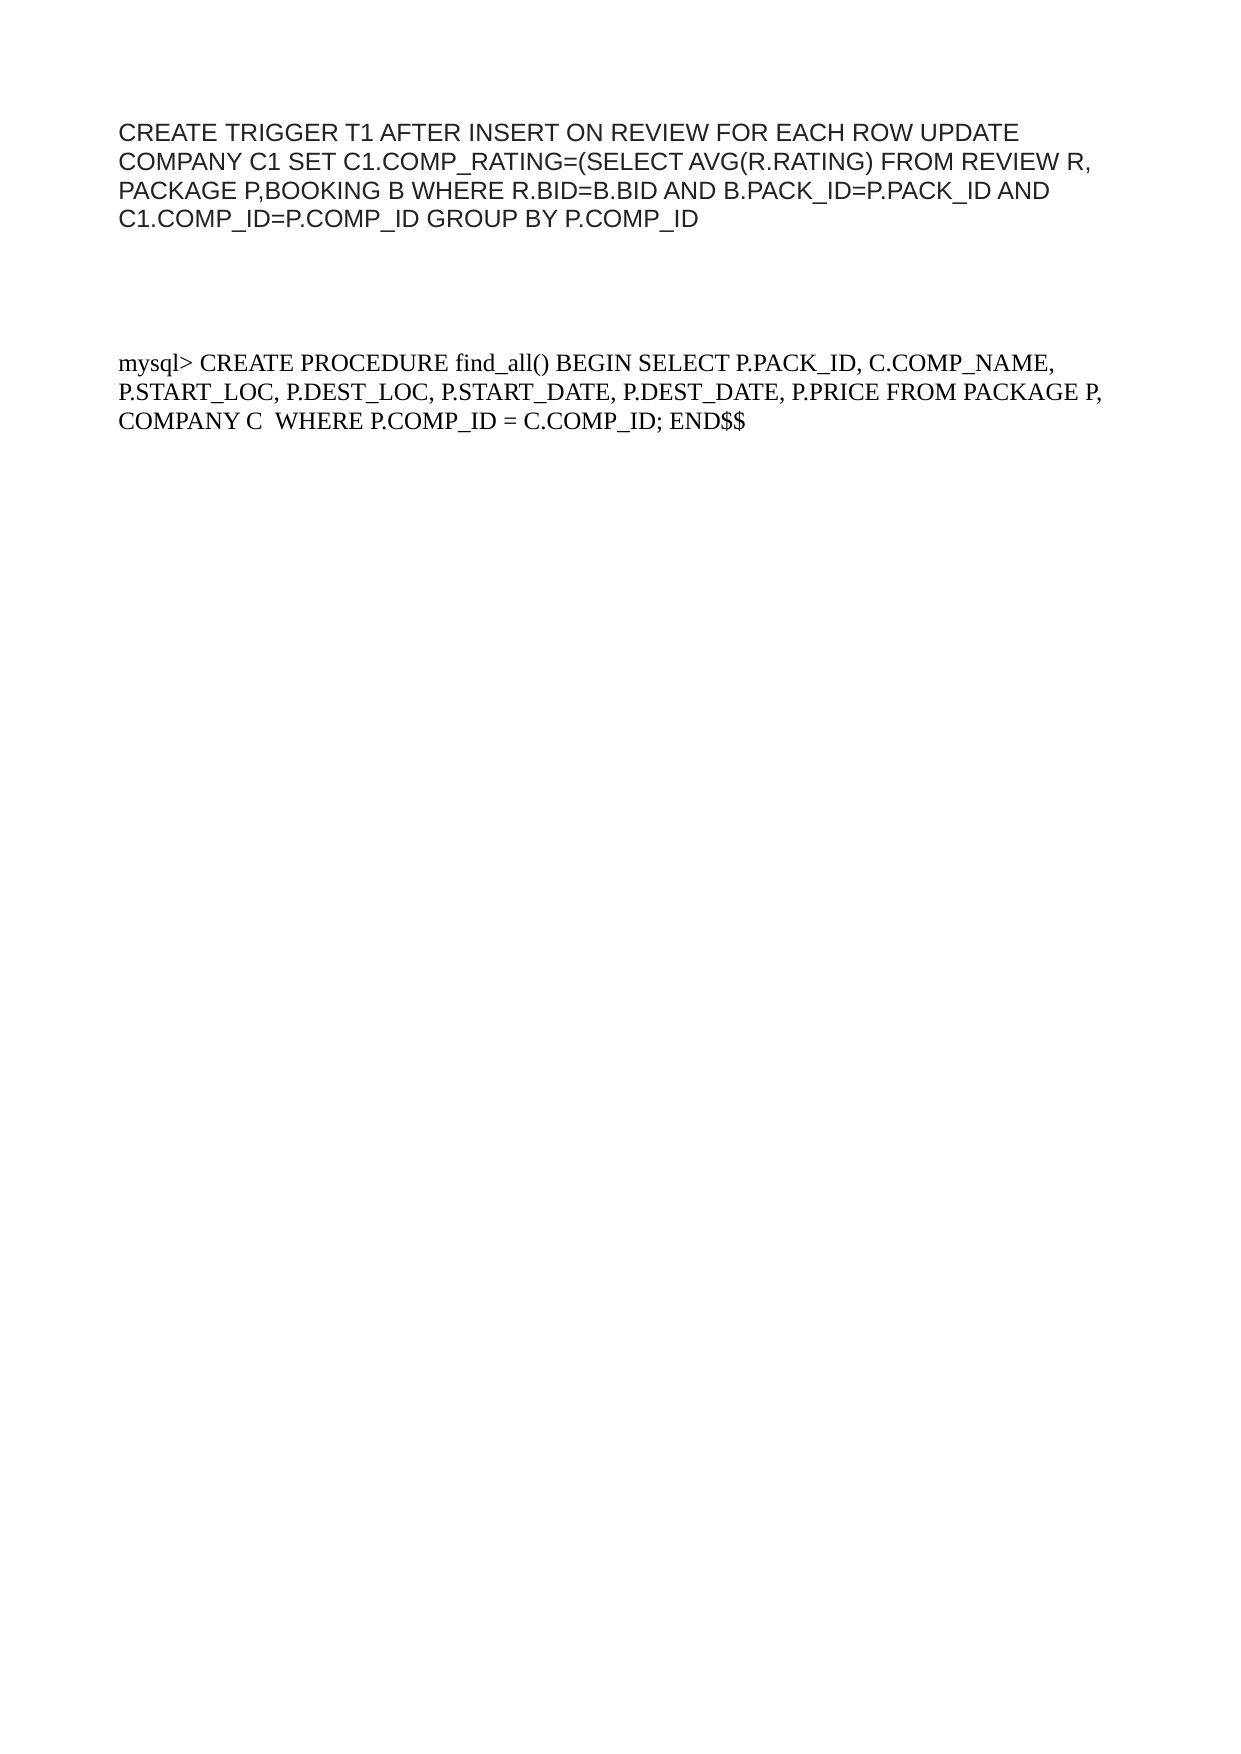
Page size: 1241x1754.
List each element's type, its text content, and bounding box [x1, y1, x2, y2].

text CREATE TRIGGER T1 AFTER INSERT ON REVIEW FOR EACH ROW UPDATE COMPANY C1 SET C1.COMP_RATING=(SELECT AVG(R.RATING) FROM REVIEW R, PACKAGE P,BOOKING B WHERE R.BID=B.BID AND B.PACK_ID=P.PACK_ID AND C1.COMP_ID=P.COMP_ID GROUP BY P.COMP_ID [118, 118, 1122, 233]
text mysql> CREATE PROCEDURE find_all() BEGIN SELECT P.PACK_ID, C.COMP_NAME, P.START_LOC, P.DEST_LOC, P.START_DATE, P.DEST_DATE, P.PRICE FROM PACKAGE P, COMPANY C WHERE P.COMP_ID = C.COMP_ID; END$$ [118, 319, 1122, 434]
